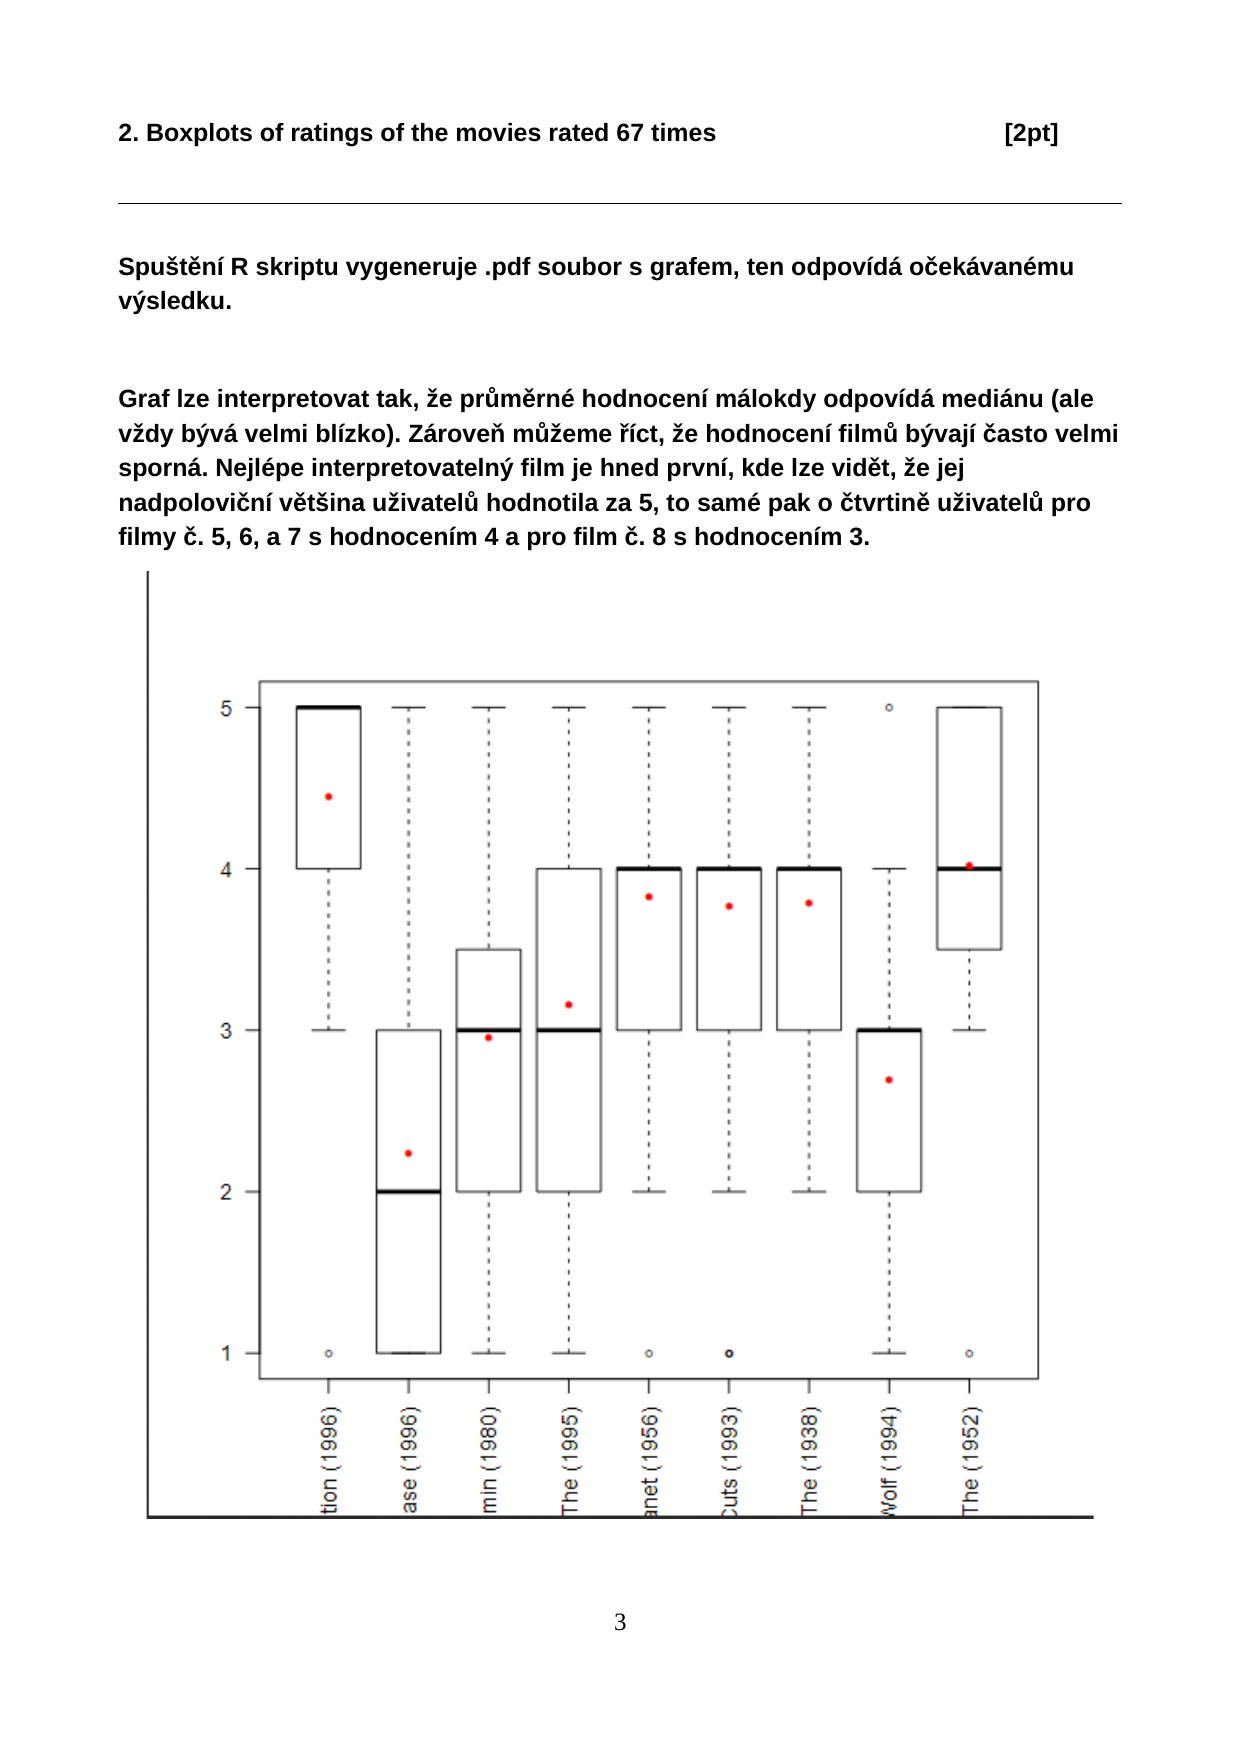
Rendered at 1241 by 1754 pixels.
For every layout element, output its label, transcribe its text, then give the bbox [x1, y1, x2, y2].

picture [146, 571, 1094, 1519]
text Graf lze interpretovat tak, že průměrné hodnocení málokdy odpovídá mediánu (ale vždy bývá velmi blízko). Zároveň můžeme říct, že hodnocení filmů bývají často velmi sporná. Nejlépe interpretovatelný film je hned první, kde lze vidět, že jej nadpoloviční většina uživatelů hodnotila za 5, to samé pak o čtvrtině uživatelů pro filmy č. 5, 6, a 7 s hodnocením 4 a pro film č. 8 s hodnocením 3. [118, 384, 1122, 551]
text 2. Boxplots of ratings of the movies rated 67 times [2pt] [118, 118, 1122, 147]
text Spuštění R skriptu vygeneruje .pdf soubor s grafem, ten odpovídá očekávanému výsledku. [118, 252, 1122, 315]
